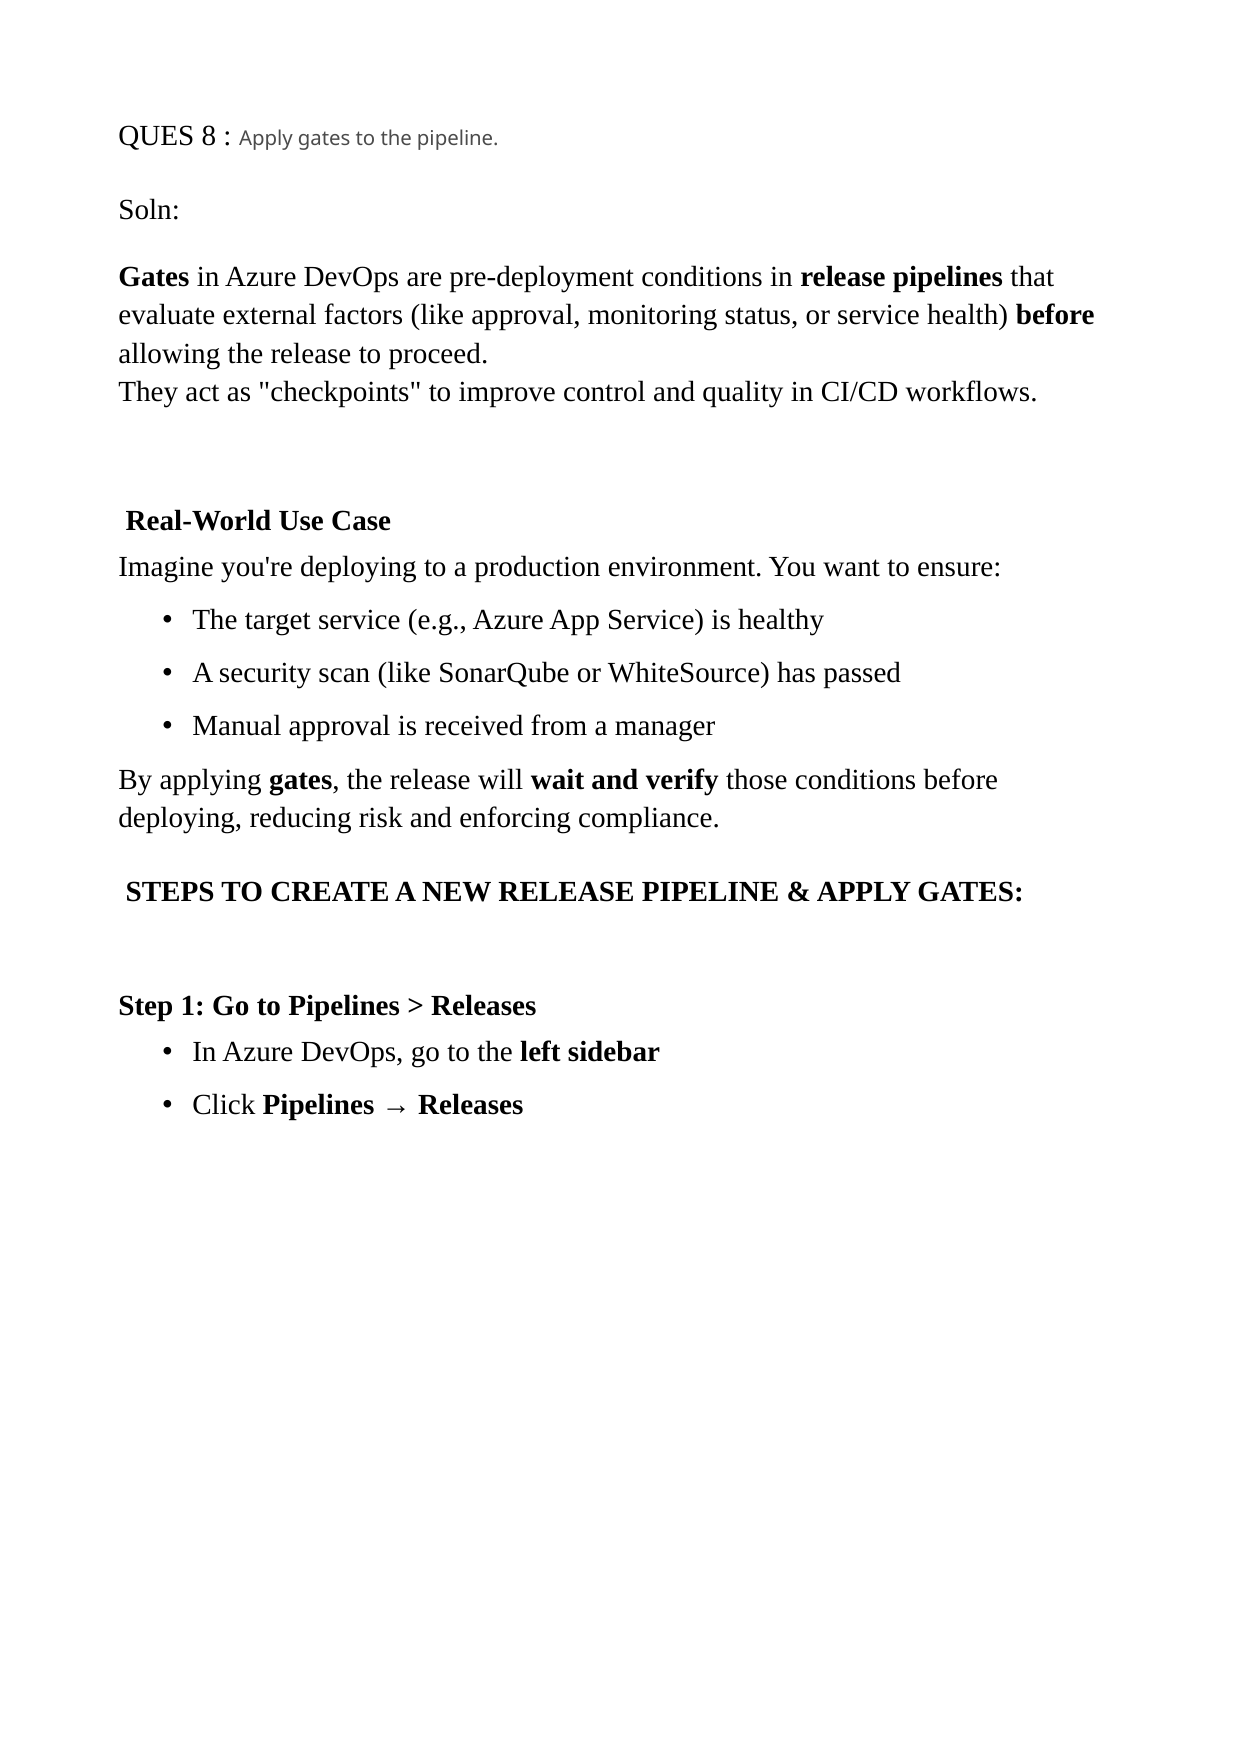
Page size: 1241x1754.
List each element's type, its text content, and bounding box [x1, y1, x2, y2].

list Manual approval is received from a manager [162, 708, 1122, 742]
subtitle Step 1: Go to Pipelines > Releases [118, 988, 1122, 1022]
list A security scan (like SonarQube or WhiteSource) has passed [162, 655, 1122, 689]
text QUES 8 : Apply gates to the pipeline. [118, 118, 1122, 152]
list In Azure DevOps, go to the left sidebar [162, 1034, 1122, 1068]
text Soln: [118, 192, 1122, 225]
subtitle Real-World Use Case [118, 503, 1122, 536]
subtitle STEPS TO CREATE A NEW RELEASE PIPELINE & APPLY GATES: [118, 874, 1122, 908]
text Gates in Azure DevOps are pre-deployment conditions in release pipelines that evaluate external factors (like approval, monitoring status, or service health) before allowing the release to proceed. They act as "checkpoints" to improve control and quality in CI/CD workflows. [118, 259, 1122, 408]
text By applying gates, the release will wait and verify those conditions before deploying, reducing risk and enforcing compliance. [118, 762, 1122, 834]
text Imagine you're deploying to a production environment. You want to ensure: [118, 549, 1122, 582]
list Click Pipelines → Releases [162, 1087, 1122, 1121]
list The target service (e.g., Azure App Service) is healthy [162, 602, 1122, 636]
